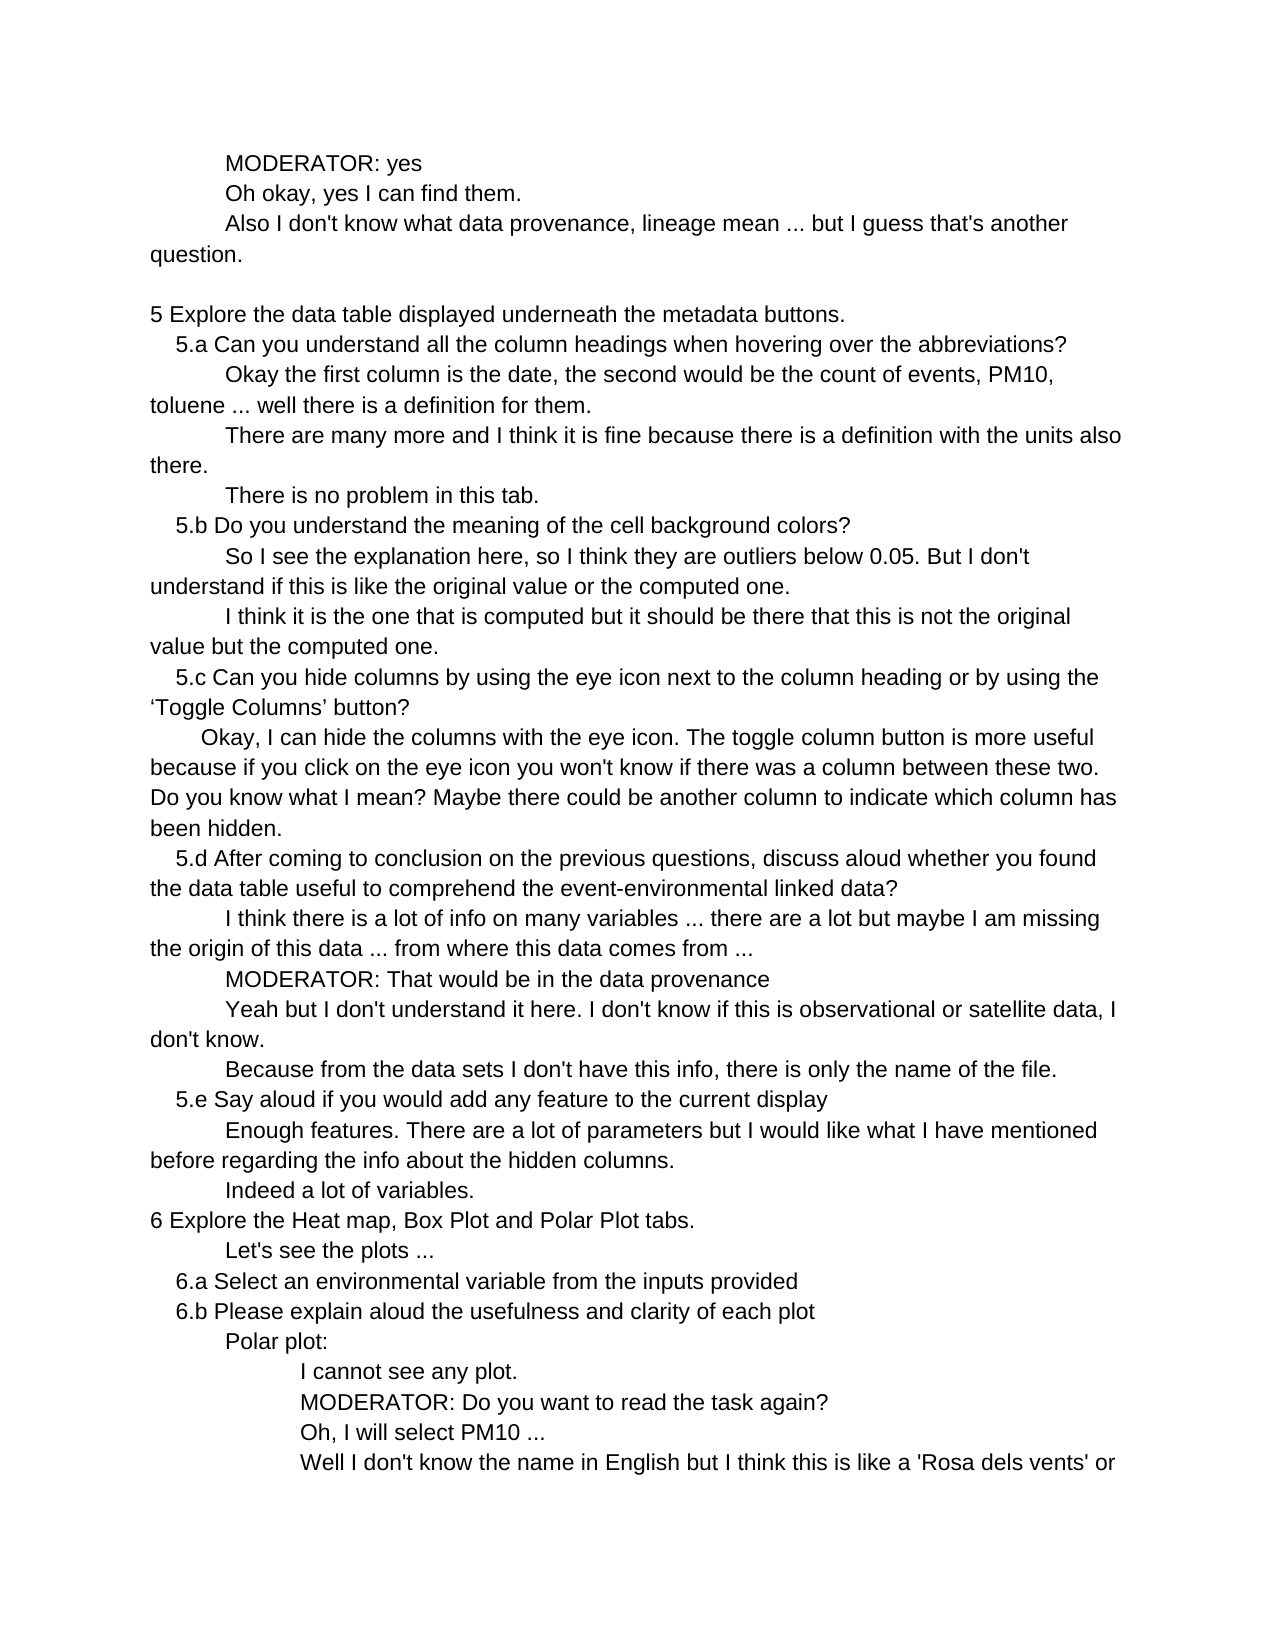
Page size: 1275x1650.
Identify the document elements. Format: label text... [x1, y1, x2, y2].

text 5.d After coming to conclusion on the previous questions, discuss aloud whether you found the data table useful to comprehend the event-environmental linked data? [150, 845, 1125, 901]
text MODERATOR: Do you want to read the task again? [150, 1388, 1125, 1415]
text 5.b Do you understand the meaning of the cell background colors? [150, 512, 1125, 539]
text Yeah but I don't understand it here. I don't know if this is observational or satellite data, I don't know. [150, 996, 1125, 1052]
text 6 Explore the Heat map, Box Plot and Polar Plot tabs. [150, 1207, 1125, 1234]
text So I see the explanation here, so I think they are outliers below 0.05. But I don't understand if this is like the original value or the computed one. [150, 543, 1125, 599]
text 5.c Can you hide columns by using the eye icon next to the column heading or by using the ‘Toggle Columns’ button? [150, 663, 1125, 720]
text Well I don't know the name in English but I think this is like a 'Rosa dels vents' or [150, 1449, 1125, 1475]
text Also I don't know what data provenance, lineage mean ... but I guess that's another question. [150, 210, 1125, 267]
text I think it is the one that is computed but it should be there that this is not the original value but the computed one. [150, 603, 1125, 660]
text Polar plot: [150, 1328, 1125, 1354]
text Indeed a lot of variables. [150, 1177, 1125, 1203]
text Okay the first column is the date, the second would be the count of events, PM10, toluene ... well there is a definition for them. [150, 361, 1125, 418]
text 5.e Say aloud if you would add any feature to the current display [150, 1086, 1125, 1113]
text 5.a Can you understand all the column headings when hovering over the abbreviations? [150, 331, 1125, 358]
text 5 Explore the data table displayed underneath the metadata buttons. [150, 301, 1125, 327]
text Enough features. There are a lot of parameters but I would like what I have mentioned before regarding the info about the hidden columns. [150, 1117, 1125, 1173]
text Because from the data sets I don't have this info, there is only the name of the file. [150, 1056, 1125, 1083]
text Let's see the plots ... [150, 1237, 1125, 1264]
text There is no problem in this tab. [150, 482, 1125, 509]
text MODERATOR: That would be in the data provenance [150, 966, 1125, 992]
text I cannot see any plot. [150, 1358, 1125, 1385]
text Oh, I will select PM10 ... [150, 1419, 1125, 1445]
text MODERATOR: yes [150, 150, 1125, 176]
text Oh okay, yes I can find them. [150, 180, 1125, 207]
text There are many more and I think it is fine because there is a definition with the units also there. [150, 422, 1125, 478]
text I think there is a lot of info on many variables ... there are a lot but maybe I am missing the origin of this data ... from where this data comes from ... [150, 905, 1125, 962]
text Okay, I can hide the columns with the eye icon. The toggle column button is more useful because if you click on the eye icon you won't know if there was a column between these two. Do you know what I mean? Maybe there could be another column to indicate which column has been hidden. [150, 724, 1125, 841]
text 6.a Select an environmental variable from the inputs provided [150, 1268, 1125, 1294]
text 6.b Please explain aloud the usefulness and clarity of each plot [150, 1298, 1125, 1324]
